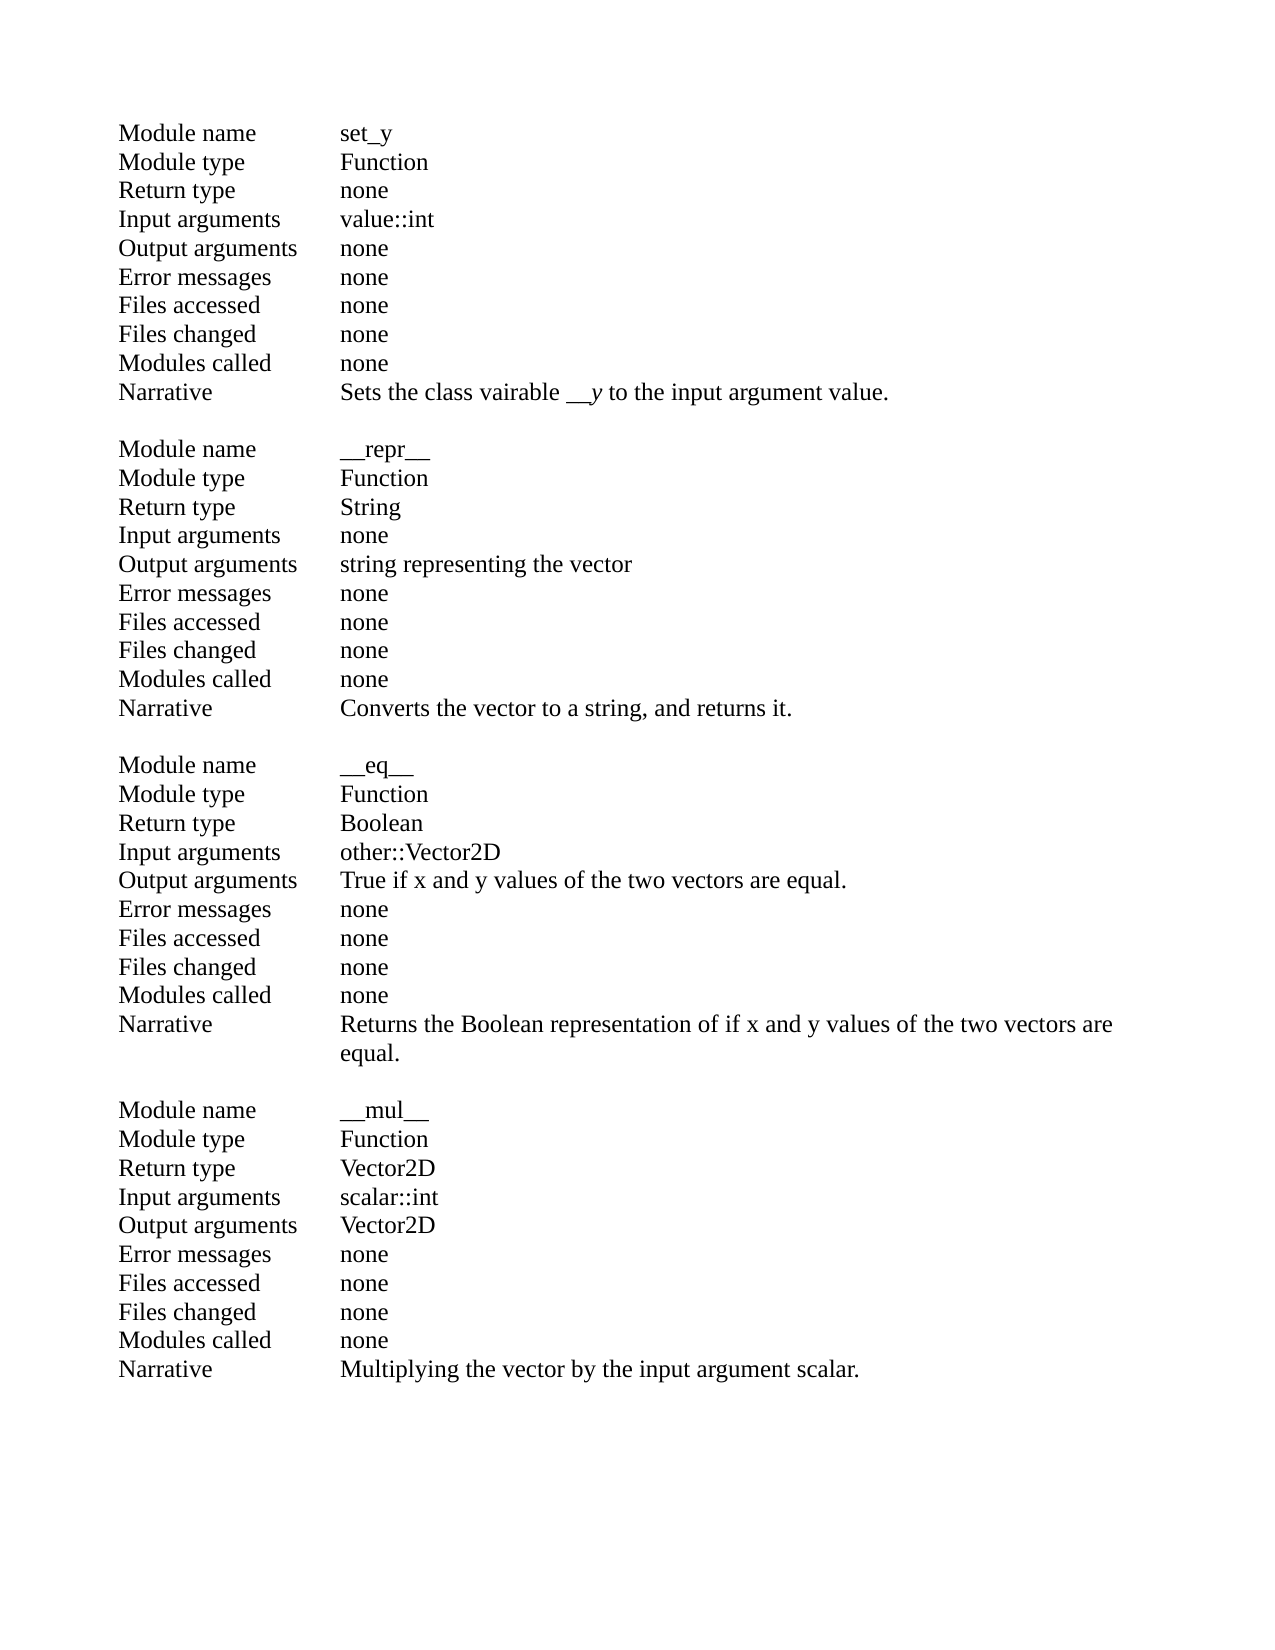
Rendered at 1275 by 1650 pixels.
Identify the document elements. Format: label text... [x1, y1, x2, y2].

text Return type String [118, 492, 1157, 521]
text Narrative Sets the class vairable __y to the input argument value. [118, 377, 1157, 406]
text Modules called none [118, 348, 1157, 377]
text Module type Function [118, 1124, 1157, 1153]
text Modules called none [118, 1326, 1157, 1354]
text Modules called none [118, 664, 1157, 693]
text Error messages none [118, 262, 1157, 291]
text Module name __repr__ [118, 434, 1157, 463]
text Modules called none [118, 981, 1157, 1009]
text Input arguments value::int [118, 204, 1157, 233]
text Files changed none [118, 319, 1157, 348]
text Return type Boolean [118, 808, 1157, 837]
text Module type Function [118, 463, 1157, 492]
text Files changed none [118, 1297, 1157, 1326]
text Module name __eq__ [118, 751, 1157, 779]
text Files changed none [118, 636, 1157, 664]
text Narrative Converts the vector to a string, and returns it. [118, 693, 1157, 722]
text Narrative Returns the Boolean representation of if x and y values of the two vectors are equal. [118, 1009, 1157, 1067]
text Output arguments True if x and y values of the two vectors are equal. [118, 866, 1157, 894]
text Input arguments scalar::int [118, 1182, 1157, 1211]
text Output arguments none [118, 233, 1157, 262]
text Narrative Multiplying the vector by the input argument scalar. [118, 1354, 1157, 1383]
text Module name set_y [118, 118, 1157, 147]
text Return type Vector2D [118, 1153, 1157, 1182]
text Module type Function [118, 147, 1157, 176]
text Input arguments none [118, 521, 1157, 549]
text Files accessed none [118, 607, 1157, 636]
text Files accessed none [118, 1268, 1157, 1297]
text Error messages none [118, 1239, 1157, 1268]
text Output arguments Vector2D [118, 1211, 1157, 1239]
text Module name __mul__ [118, 1096, 1157, 1124]
text Files accessed none [118, 291, 1157, 319]
text Files changed none [118, 952, 1157, 981]
text Files accessed none [118, 923, 1157, 952]
text Error messages none [118, 894, 1157, 923]
text Output arguments string representing the vector [118, 549, 1157, 578]
text Return type none [118, 176, 1157, 204]
text Module type Function [118, 779, 1157, 808]
text Error messages none [118, 578, 1157, 607]
text Input arguments other::Vector2D [118, 837, 1157, 866]
